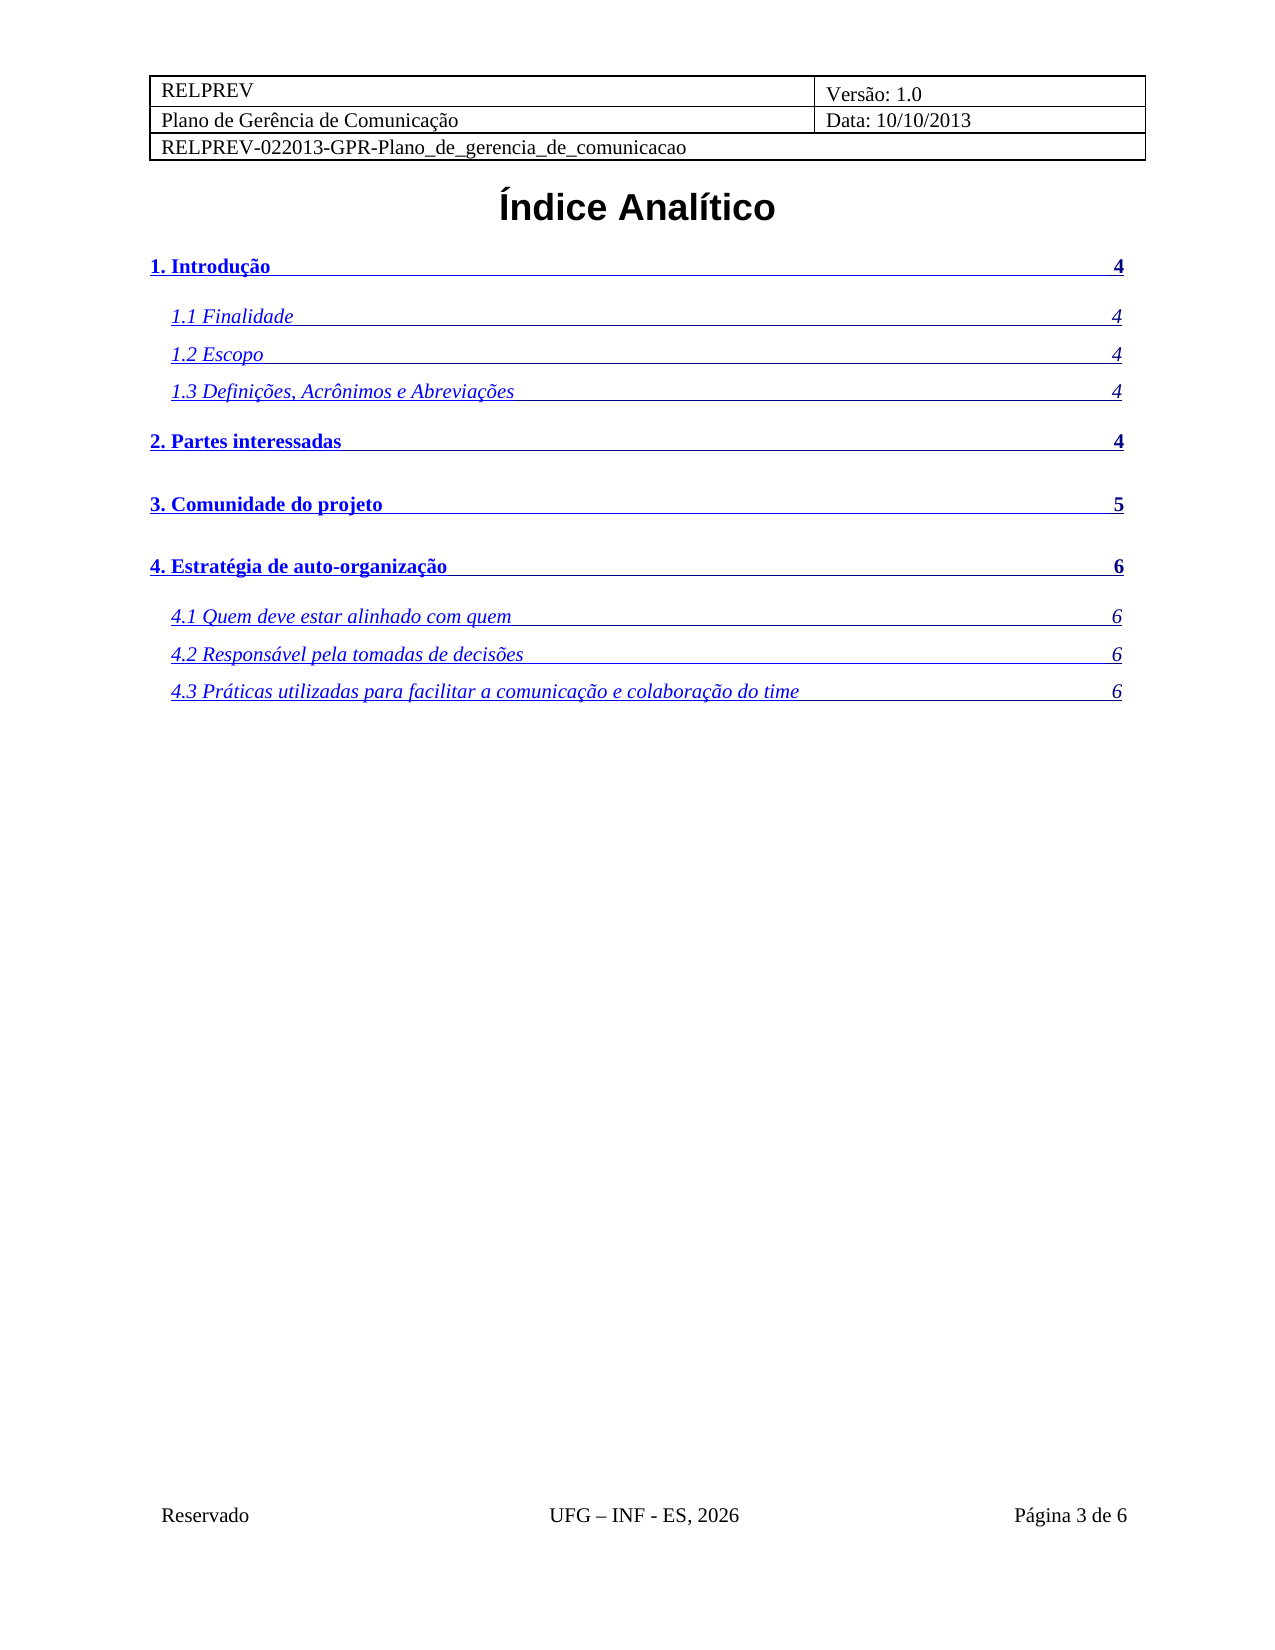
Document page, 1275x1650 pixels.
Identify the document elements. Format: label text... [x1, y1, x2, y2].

text 1.2 Escopo 4 [171, 341, 1125, 366]
text 3. Comunidade do projeto 5 [150, 491, 1125, 516]
text Índice Analítico [150, 185, 1125, 228]
text 2. Partes interessadas 4 [150, 428, 1125, 453]
text 1. Introdução 4 [150, 253, 1125, 278]
text 1.1 Finalidade 4 [171, 303, 1125, 328]
text 4. Estratégia de auto-organização 6 [150, 553, 1125, 578]
text 1.3 Definições, Acrônimos e Abreviações 4 [171, 378, 1125, 403]
text 4.3 Práticas utilizadas para facilitar a comunicação e colaboração do time 6 [171, 678, 1125, 703]
text 4.2 Responsável pela tomadas de decisões 6 [171, 641, 1125, 666]
text 4.1 Quem deve estar alinhado com quem 6 [171, 603, 1125, 628]
